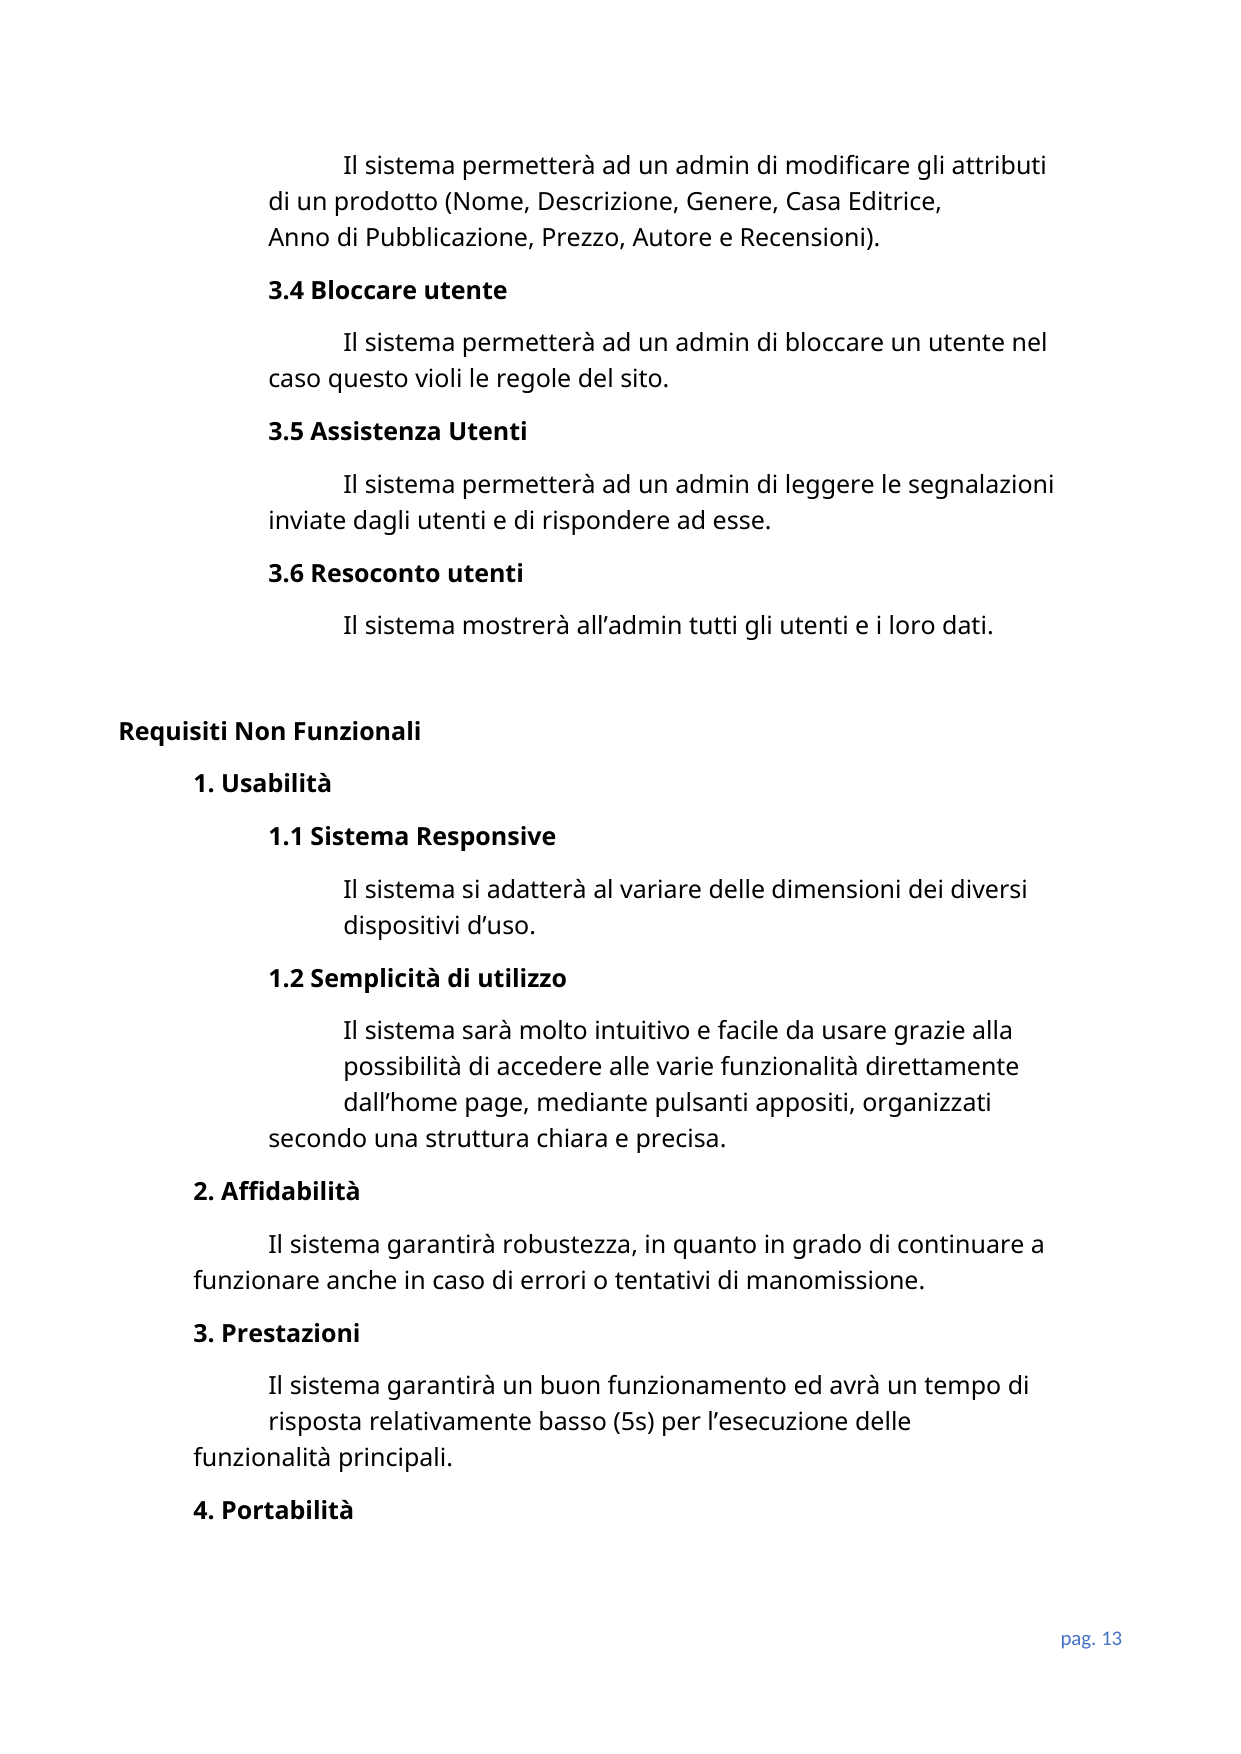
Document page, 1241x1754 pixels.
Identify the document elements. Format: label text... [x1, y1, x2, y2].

text 4. Portabilità [118, 1493, 1122, 1527]
text 2. Affidabilità [118, 1174, 1122, 1208]
text 1. Usabilità [118, 766, 1122, 800]
text Requisiti Non Funzionali [118, 713, 1122, 747]
text Il sistema permetterà ad un admin di leggere le segnalazioni inviate dagli utenti e di rispondere ad esse. [118, 467, 1122, 537]
text Il sistema garantirà un buon funzionamento ed avrà un tempo di risposta relativamente basso (5s) per l’esecuzione delle funzionalità principali. [118, 1368, 1122, 1474]
text 3.5 Assistenza Utenti [118, 414, 1122, 448]
text 1.1 Sistema Responsive [118, 819, 1122, 853]
text 3. Prestazioni [118, 1315, 1122, 1349]
text Il sistema si adatterà al variare delle dimensioni dei diversi dispositivi d’uso. [118, 872, 1122, 942]
text 3.6 Resoconto utenti [118, 555, 1122, 589]
text 1.2 Semplicità di utilizzo [118, 960, 1122, 994]
text 3.4 Bloccare utente [118, 272, 1122, 306]
text Il sistema garantirà robustezza, in quanto in grado di continuare a funzionare anche in caso di errori o tentativi di manomissione. [118, 1227, 1122, 1297]
text Il sistema sarà molto intuitivo e facile da usare grazie alla possibilità di accedere alle varie funzionalità direttamente dall’home page, mediante pulsanti appositi, organizzati secondo una struttura chiara e precisa. [118, 1013, 1122, 1155]
text Il sistema mostrerà all’admin tutti gli utenti e i loro dati. [118, 608, 1122, 642]
text Il sistema permetterà ad un admin di bloccare un utente nel caso questo violi le regole del sito. [118, 325, 1122, 395]
text Il sistema permetterà ad un admin di modificare gli attributi di un prodotto (Nome, Descrizione, Genere, Casa Editrice, Anno di Pubblicazione, Prezzo, Autore e Recensioni). [118, 148, 1122, 254]
